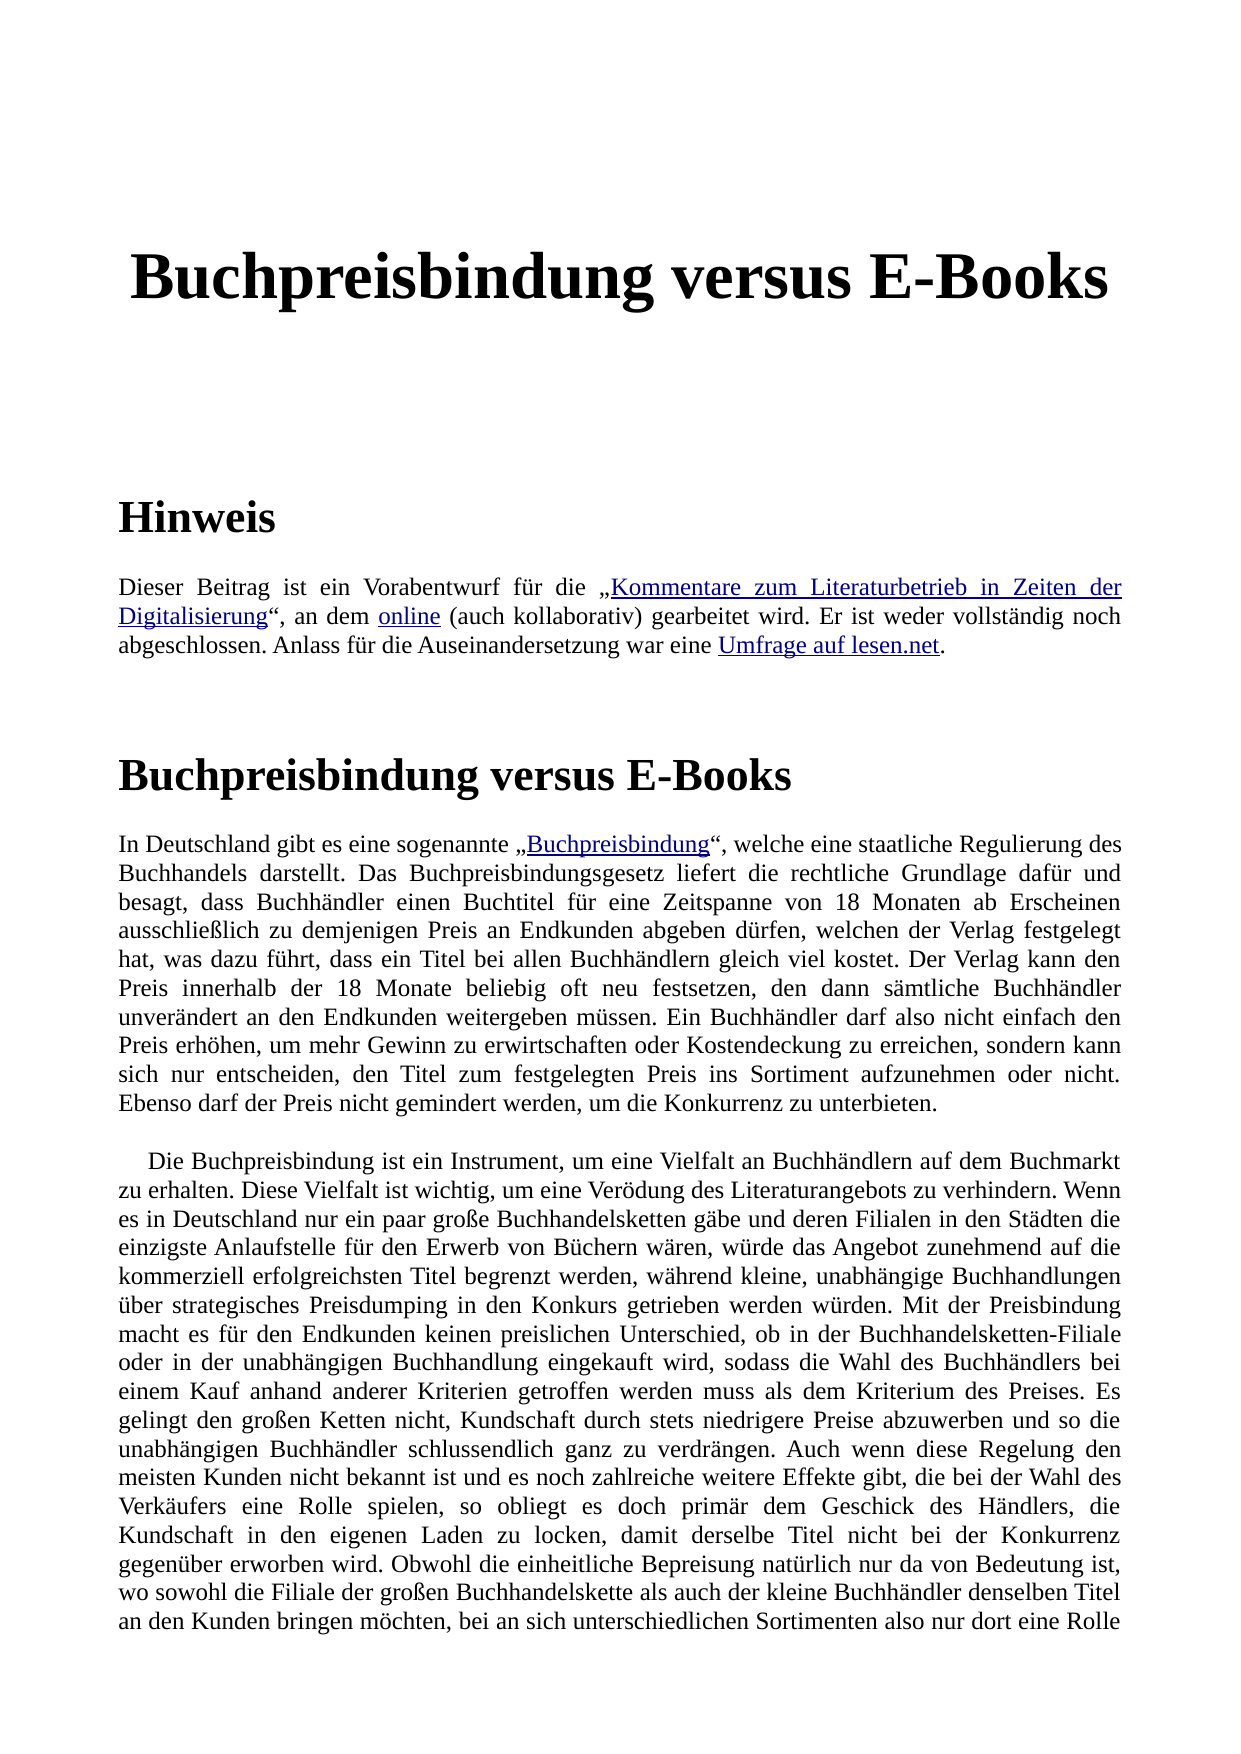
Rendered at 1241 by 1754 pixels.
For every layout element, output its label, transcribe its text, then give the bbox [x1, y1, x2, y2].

text Die Buchpreisbindung ist ein Instrument, um eine Vielfalt an Buchhändlern auf dem Buchmarkt zu erhalten. Diese Vielfalt ist wichtig, um eine Verödung des Literaturangebots zu verhindern. Wenn es in Deutschland nur ein paar große Buchhandelsketten gäbe und deren Filialen in den Städten die einzigste Anlaufstelle für den Erwerb von Büchern wären, würde das Angebot zunehmend auf die kommerziell erfolgreichsten Titel begrenzt werden, während kleine, unabhängige Buchhandlungen über strategisches Preisdumping in den Konkurs getrieben werden würden. Mit der Preisbindung macht es für den Endkunden keinen preislichen Unterschied, ob in der Buchhandelsketten-Filiale oder in der unabhängigen Buchhandlung eingekauft wird, sodass die Wahl des Buchhändlers bei einem Kauf anhand anderer Kriterien getroffen werden muss als dem Kriterium des Preises. Es gelingt den großen Ketten nicht, Kundschaft durch stets niedrigere Preise abzuwerben und so die unabhängigen Buchhändler schlussendlich ganz zu verdrängen. Auch wenn diese Regelung den meisten Kunden nicht bekannt ist und es noch zahlreiche weitere Effekte gibt, die bei der Wahl des Verkäufers eine Rolle spielen, so obliegt es doch primär dem Geschick des Händlers, die Kundschaft in den eigenen Laden zu locken, damit derselbe Titel nicht bei der Konkurrenz gegenüber erworben wird. Obwohl die einheitliche Bepreisung natürlich nur da von Bedeutung ist, wo sowohl die Filiale der großen Buchhandelskette als auch der kleine Buchhändler denselben Titel an den Kunden bringen möchten, bei an sich unterschiedlichen Sortimenten also nur dort eine Rolle [118, 1146, 1122, 1635]
subtitle Hinweis [118, 490, 1122, 543]
text In Deutschland gibt es eine sogenannte „Buchpreisbindung“, welche eine staatliche Regulierung des Buchhandels darstellt. Das Buchpreisbindungsgesetz liefert die rechtliche Grundlage dafür und besagt, dass Buchhändler einen Buchtitel für eine Zeitspanne von 18 Monaten ab Erscheinen ausschließlich zu demjenigen Preis an Endkunden abgeben dürfen, welchen der Verlag festgelegt hat, was dazu führt, dass ein Titel bei allen Buchhändlern gleich viel kostet. Der Verlag kann den Preis innerhalb der 18 Monate beliebig oft neu festsetzen, den dann sämtliche Buchhändler unverändert an den Endkunden weitergeben müssen. Ein Buchhändler darf also nicht einfach den Preis erhöhen, um mehr Gewinn zu erwirtschaften oder Kostendeckung zu erreichen, sondern kann sich nur entscheiden, den Titel zum festgelegten Preis ins Sortiment aufzunehmen oder nicht. Ebenso darf der Preis nicht gemindert werden, um die Konkurrenz zu unterbieten. [118, 829, 1122, 1117]
text Dieser Beitrag ist ein Vorabentwurf für die „Kommentare zum Literaturbetrieb in Zeiten der Digitalisierung“, an dem online (auch kollaborativ) gearbeitet wird. Er ist weder vollständig noch abgeschlossen. Anlass für die Auseinandersetzung war eine Umfrage auf lesen.net. [118, 572, 1122, 658]
subtitle Buchpreisbindung versus E-Books [118, 747, 1122, 800]
title Buchpreisbindung versus E-Books [118, 236, 1122, 313]
